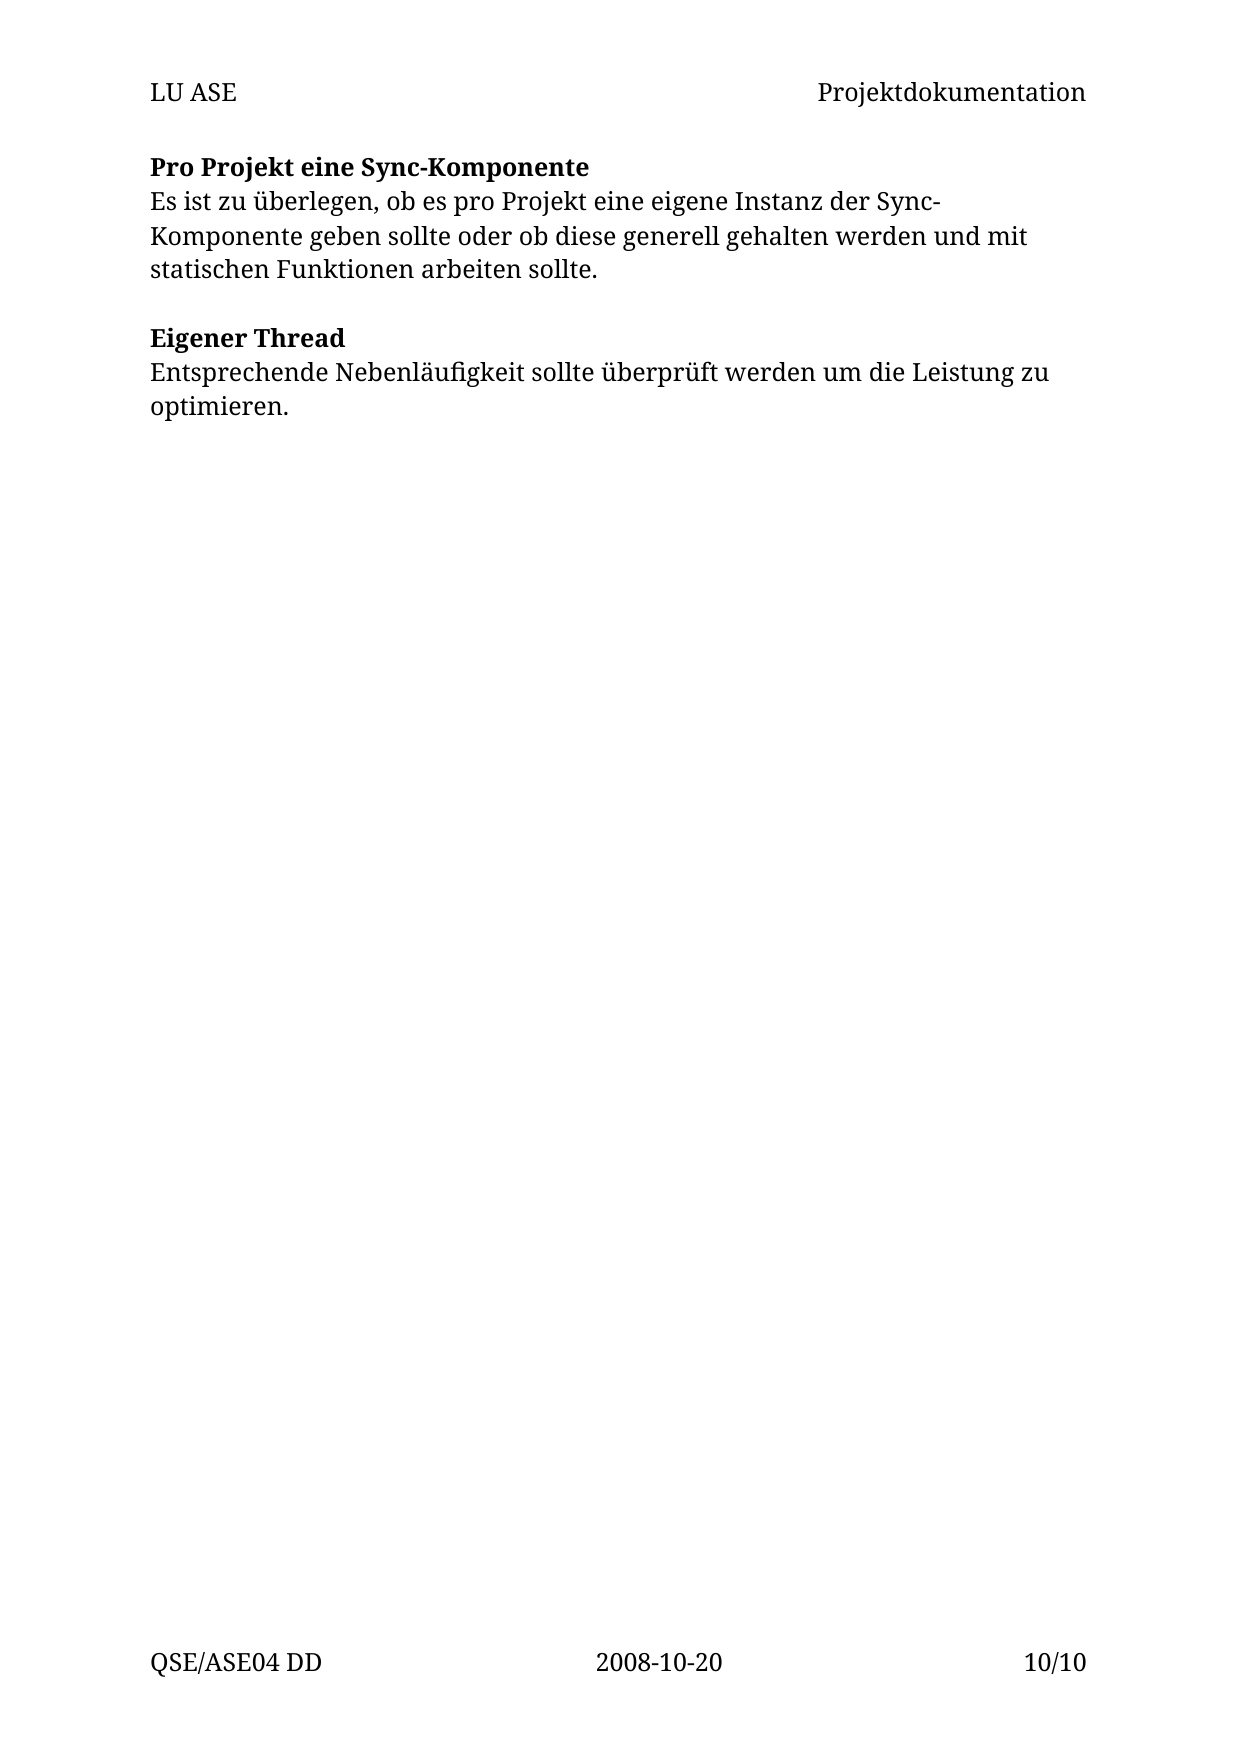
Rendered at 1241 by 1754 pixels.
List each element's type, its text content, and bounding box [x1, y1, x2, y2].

text Es ist zu überlegen, ob es pro Projekt eine eigene Instanz der Sync-Komponente geben sollte oder ob diese generell gehalten werden und mit statischen Funktionen arbeiten sollte. [150, 184, 1090, 286]
text Entsprechende Nebenläufigkeit sollte überprüft werden um die Leistung zu optimieren. [150, 354, 1090, 422]
text Eigener Thread [150, 320, 1090, 354]
text Pro Projekt eine Sync-Komponente [150, 150, 1090, 184]
